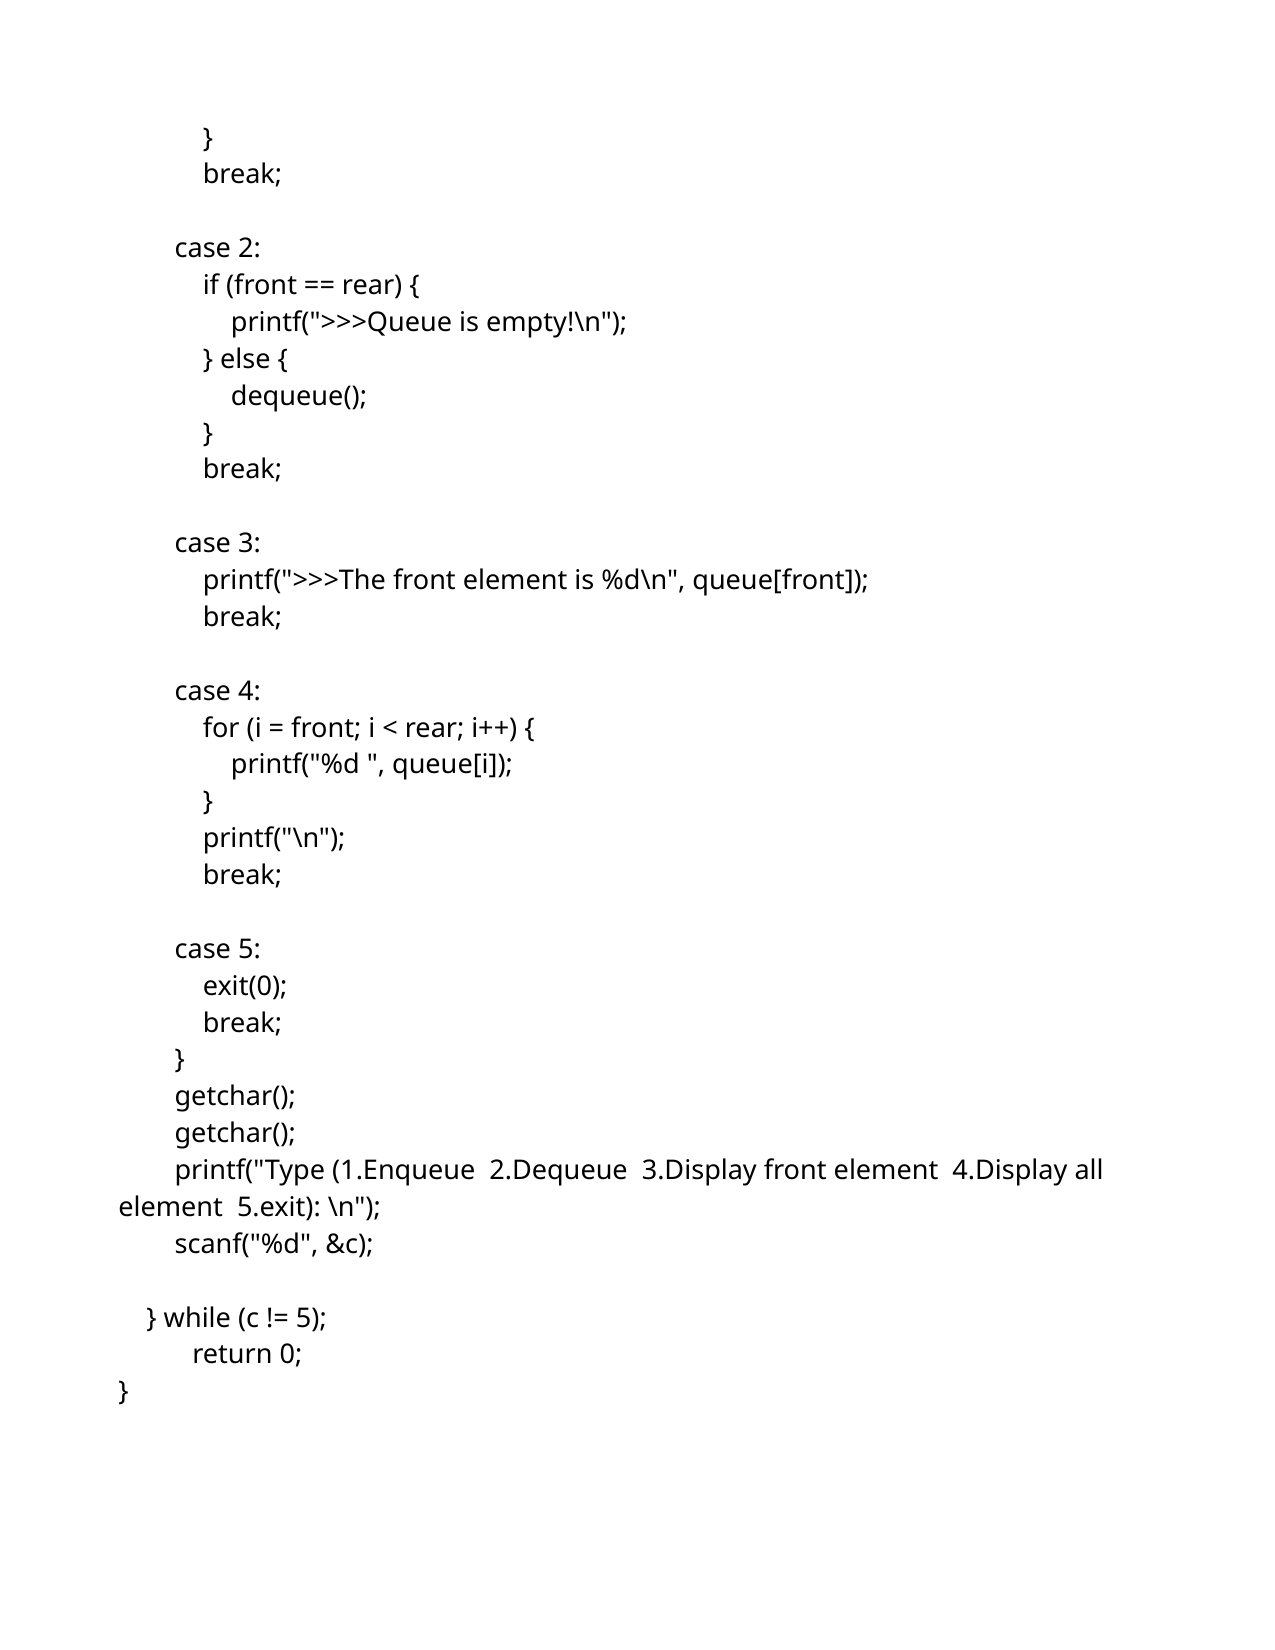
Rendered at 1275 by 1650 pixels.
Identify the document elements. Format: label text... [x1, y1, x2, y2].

text } [118, 1372, 1157, 1409]
text break; [118, 155, 1157, 192]
text printf("%d ", queue[i]); [118, 745, 1157, 782]
text for (i = front; i < rear; i++) { [118, 708, 1157, 745]
text getchar(); [118, 1077, 1157, 1114]
text } [118, 782, 1157, 819]
text case 3: [118, 524, 1157, 561]
text break; [118, 856, 1157, 892]
text getchar(); [118, 1114, 1157, 1151]
text break; [118, 1003, 1157, 1040]
text if (front == rear) { [118, 266, 1157, 302]
text exit(0); [118, 966, 1157, 1003]
text printf(">>>Queue is empty!\n"); [118, 302, 1157, 339]
text printf("\n"); [118, 819, 1157, 856]
text } while (c != 5); [118, 1298, 1157, 1335]
text } [118, 1040, 1157, 1077]
text case 5: [118, 929, 1157, 966]
text dequeue(); [118, 376, 1157, 413]
text scanf("%d", &c); [118, 1224, 1157, 1261]
text break; [118, 450, 1157, 487]
text } [118, 413, 1157, 450]
text printf(">>>The front element is %d\n", queue[front]); [118, 561, 1157, 597]
text } else { [118, 339, 1157, 376]
text case 4: [118, 671, 1157, 708]
text case 2: [118, 229, 1157, 266]
text printf("Type (1.Enqueue 2.Dequeue 3.Display front element 4.Display all element 5.exit): \n"); [118, 1151, 1157, 1224]
text } [118, 118, 1157, 155]
text return 0; [118, 1335, 1157, 1372]
text break; [118, 597, 1157, 634]
